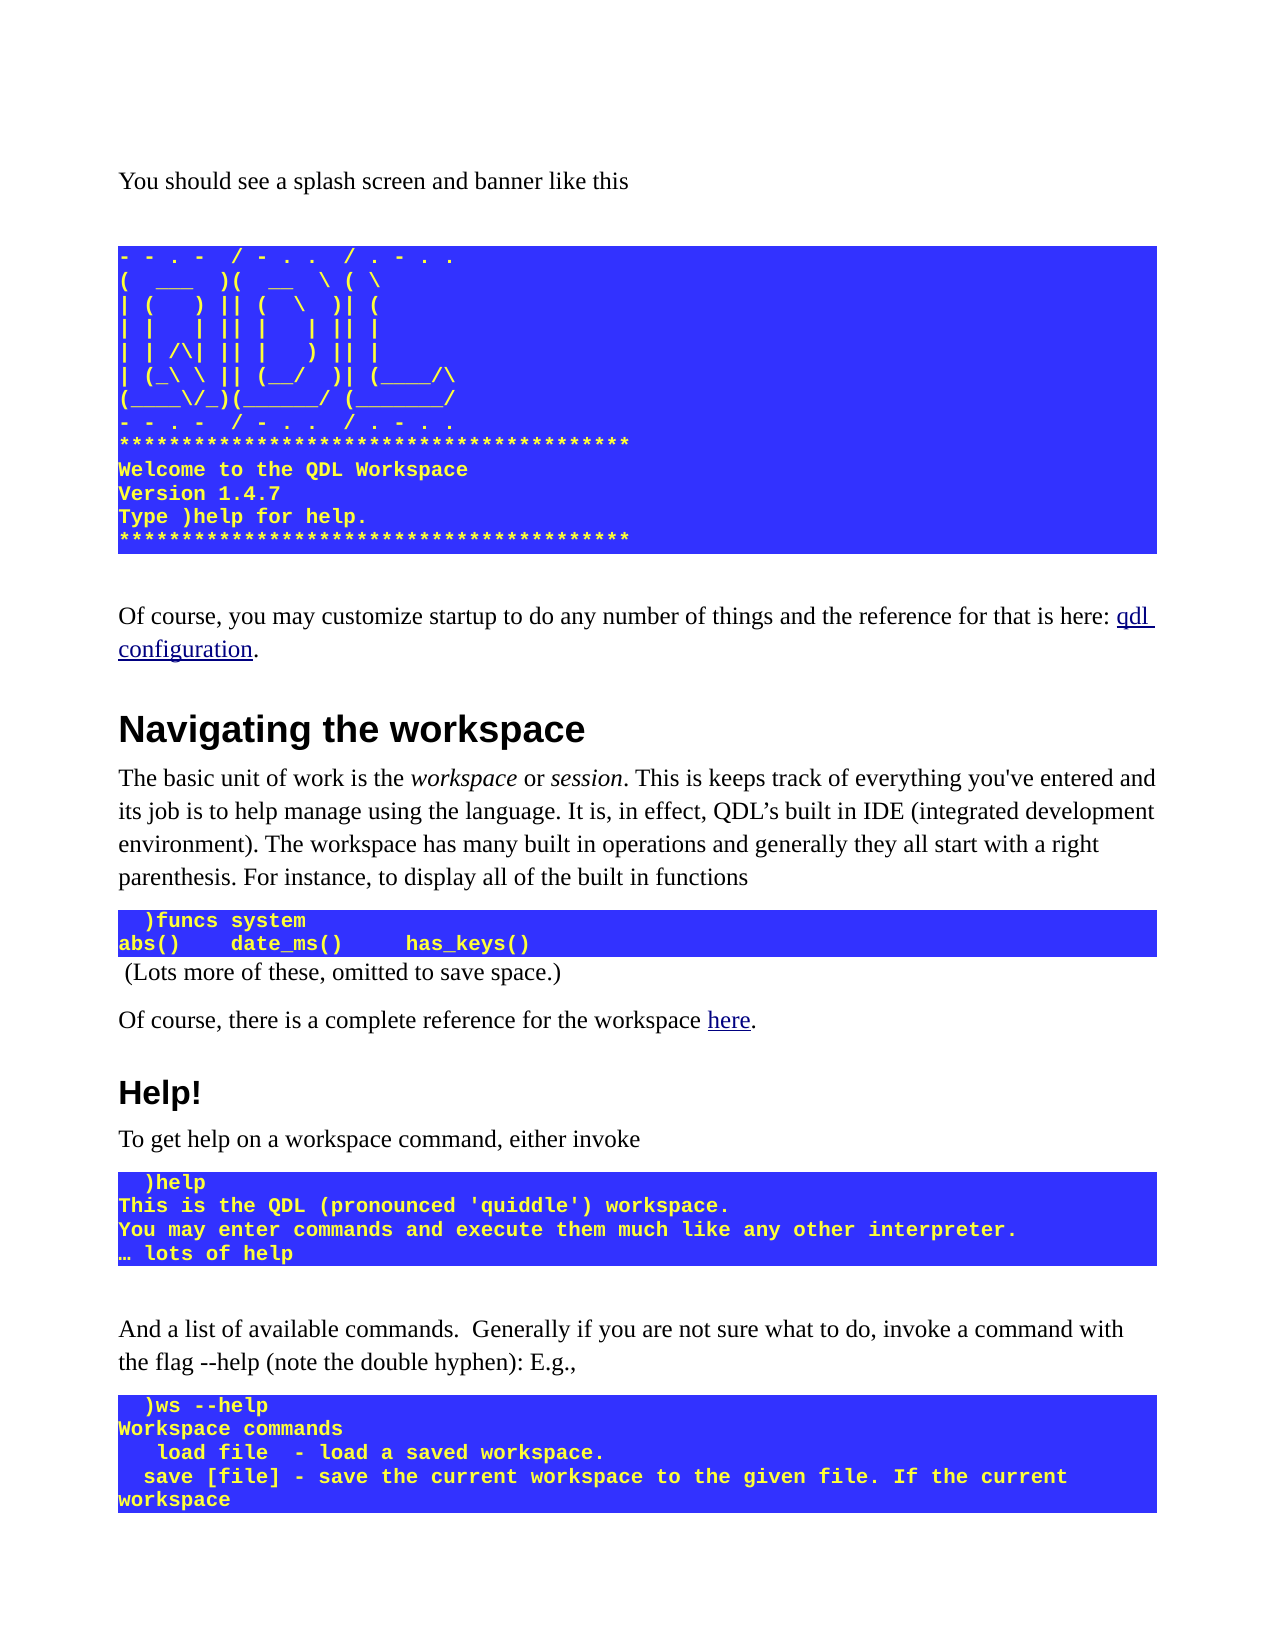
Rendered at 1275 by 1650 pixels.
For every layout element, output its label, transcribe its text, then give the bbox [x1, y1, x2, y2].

text Of course, there is a complete reference for the workspace here. [118, 1005, 1157, 1033]
text (Lots more of these, omitted to save space.) [118, 957, 1157, 986]
text save [file] - save the current workspace to the given file. If the current workspace [118, 1466, 1157, 1513]
text )funcs system [118, 910, 1157, 933]
text | ( ) || ( \ )| ( [118, 294, 1157, 317]
text | | /\| || | ) || | [118, 341, 1157, 364]
text ***************************************** [118, 530, 1157, 554]
text And a list of available commands. Generally if you are not sure what to do, invoke a command with the flag --help (note the double hyphen): E.g., [118, 1314, 1157, 1376]
subtitle Navigating the workspace [118, 707, 1157, 751]
text abs() date_ms() has_keys() [118, 933, 1157, 957]
text This is the QDL (pronounced 'quiddle') workspace. [118, 1196, 1157, 1219]
text … lots of help [118, 1243, 1157, 1266]
text )help [118, 1172, 1157, 1196]
text load file - load a saved workspace. [118, 1442, 1157, 1466]
text | (_\ \ || (__/ )| (____/\ [118, 364, 1157, 388]
text To get help on a workspace command, either invoke [118, 1124, 1157, 1153]
text | | | || | | || | [118, 317, 1157, 341]
text )ws --help [118, 1395, 1157, 1418]
text - - . - / - . . / . - . . [118, 412, 1157, 436]
text Of course, you may customize startup to do any number of things and the reference for that is here: qdl configuration. [118, 601, 1157, 663]
text You may enter commands and execute them much like any other interpreter. [118, 1219, 1157, 1243]
text (____\/_)(______/ (_______/ [118, 388, 1157, 412]
subtitle Help! [118, 1073, 1157, 1112]
text The basic unit of work is the workspace or session. This is keeps track of everything you've entered and its job is to help manage using the language. It is, in effect, QDL’s built in IDE (integrated development environment). The workspace has many built in operations and generally they all start with a right parenthesis. For instance, to display all of the built in functions [118, 763, 1157, 891]
text Version 1.4.7 [118, 483, 1157, 506]
text ***************************************** [118, 436, 1157, 459]
text ( ___ )( __ \ ( \ [118, 270, 1157, 294]
text Welcome to the QDL Workspace [118, 459, 1157, 483]
text You should see a splash screen and banner like this [118, 166, 1157, 227]
text - - . - / - . . / . - . . [118, 246, 1157, 270]
text Type )help for help. [118, 506, 1157, 530]
text Workspace commands [118, 1418, 1157, 1442]
